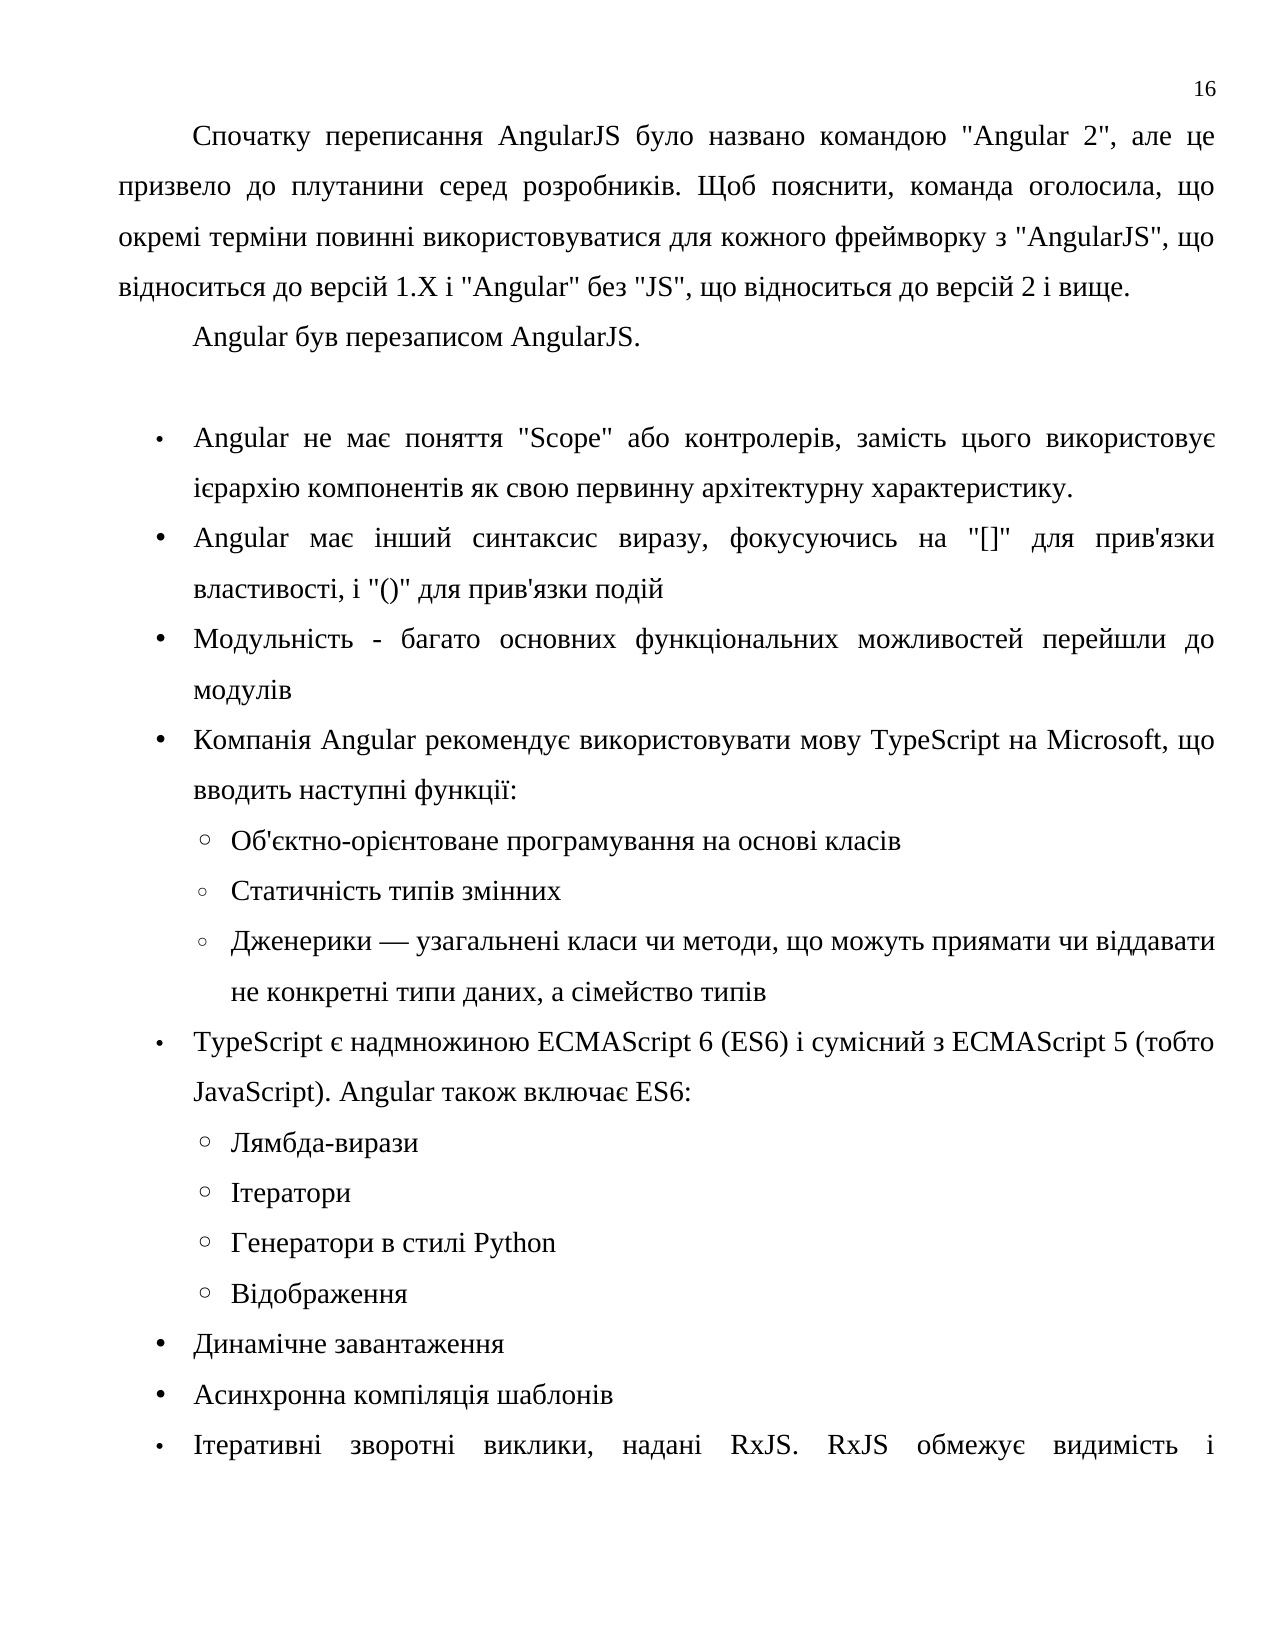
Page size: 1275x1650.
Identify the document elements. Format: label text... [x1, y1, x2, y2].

list Динамічне завантаження [156, 1326, 1216, 1360]
list Дженерики — узагальнені класи чи методи, що можуть приямати чи віддавати не конкретні типи даних, а сімейство типів [193, 923, 1216, 1007]
list TypeScript є надмножиною ECMAScript 6 (ES6) і сумісний з ECMAScript 5 (тобто JavaScript). Angular також включає ES6: [156, 1024, 1216, 1108]
text Спочатку переписання AngularJS було названо командою "Angular 2", але це призвело до плутанини серед розробників. Щоб пояснити, команда оголосила, що окремі терміни повинні використовуватися для кожного фреймворку з "AngularJS", що відноситься до версій 1.X і "Angular" без "JS", що відноситься до версій 2 і вище. [118, 118, 1216, 303]
text Angular був перезаписом AngularJS. [118, 319, 1216, 353]
list Відображення [193, 1276, 1216, 1310]
list Angular має інший синтаксис виразу, фокусуючись на "[]" для прив'язки властивості, і "()" для прив'язки подій [156, 521, 1216, 604]
list Ітератори [193, 1175, 1216, 1209]
list Модульність - багато основних функціональних можливостей перейшли до модулів [156, 621, 1216, 705]
list Ітеративні зворотні виклики, надані RxJS. RxJS обмежує видимість і [156, 1427, 1216, 1461]
list Компанія Angular рекомендує використовувати мову TypeScript на Microsoft, що вводить наступні функції: [156, 722, 1216, 806]
list Angular не має поняття "Scope" або контролерів, замість цього використовує ієрархію компонентів як свою первинну архітектурну характеристику. [156, 420, 1216, 504]
list Об'єктно-орієнтоване програмування на основі класів [193, 823, 1216, 856]
list Статичність типів змінних [193, 873, 1216, 907]
list Генератори в стилі Python [193, 1226, 1216, 1259]
list Асинхронна компіляція шаблонів [156, 1377, 1216, 1411]
list Лямбда-вирази [193, 1125, 1216, 1158]
